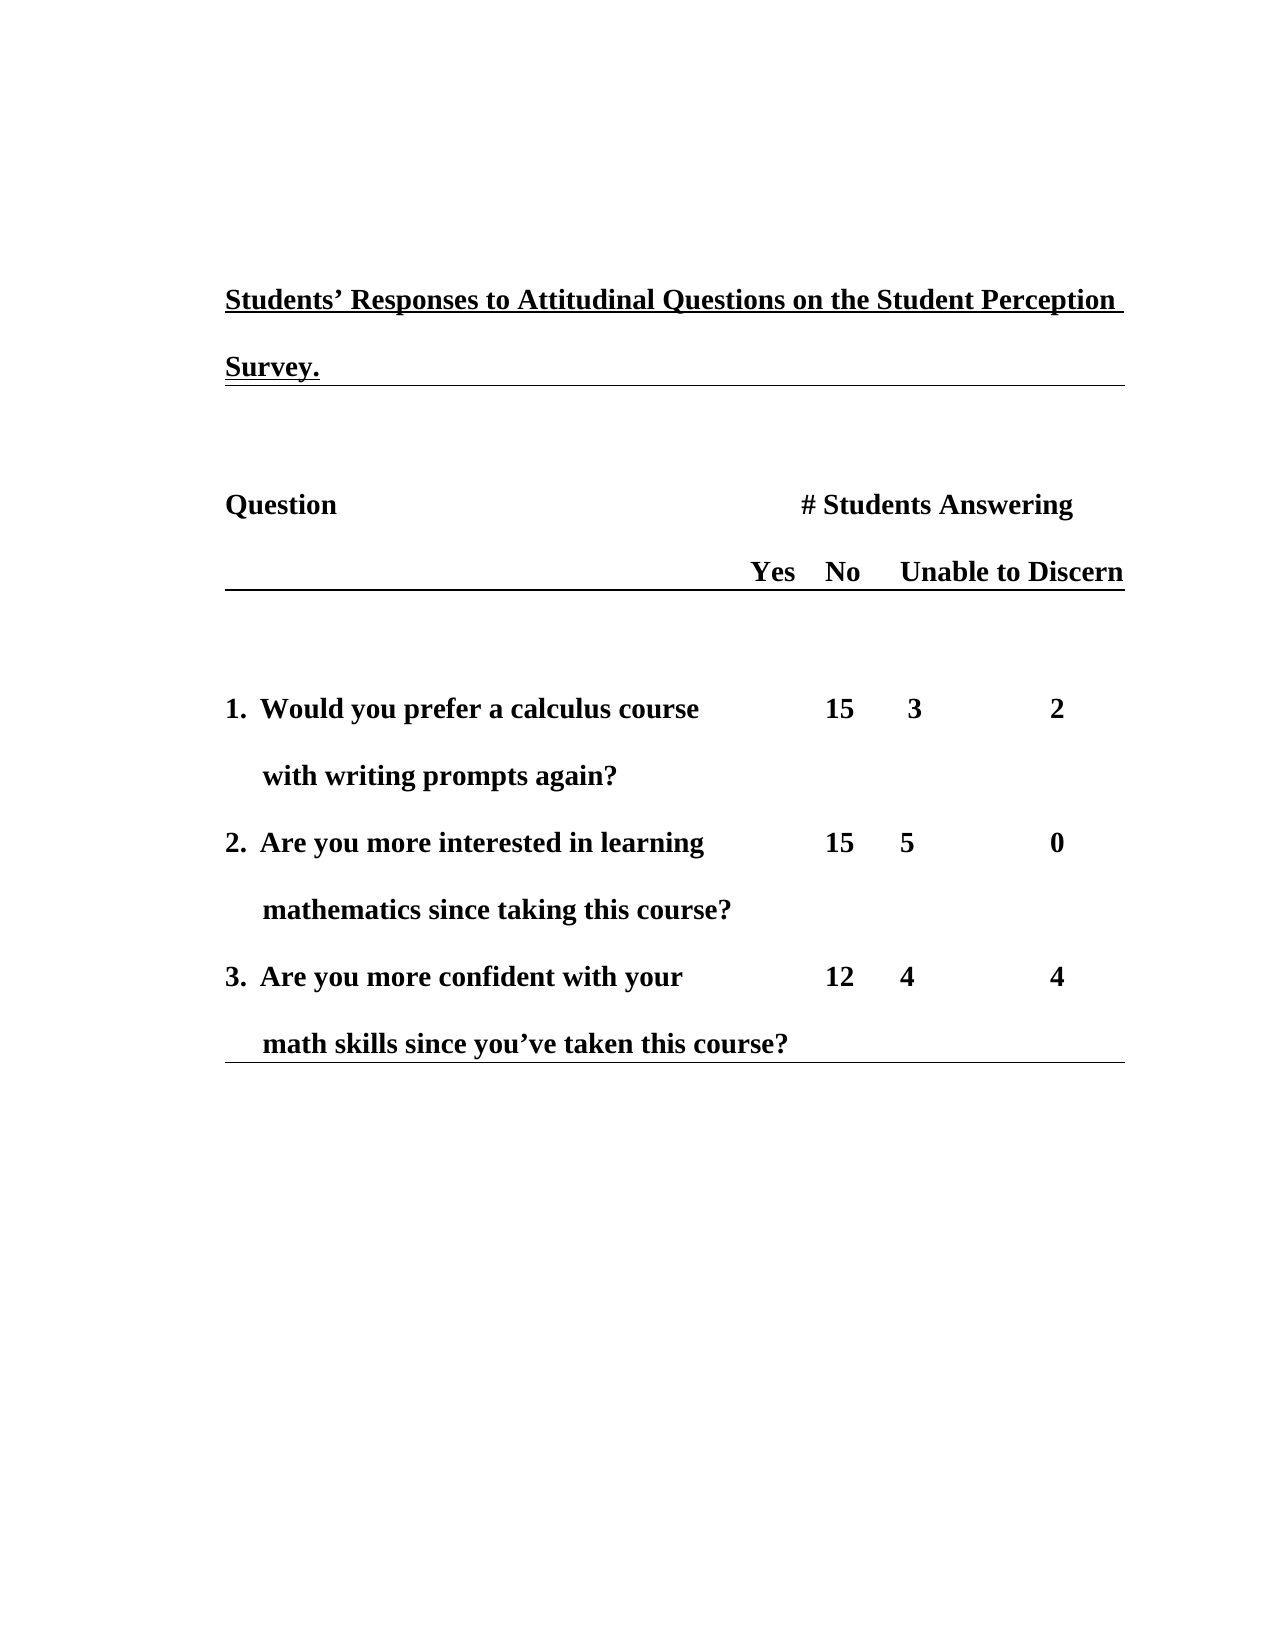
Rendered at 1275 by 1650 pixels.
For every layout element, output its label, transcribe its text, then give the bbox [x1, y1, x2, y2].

text Students’ Responses to Attitudinal Questions on the Student Perception Survey. [225, 282, 1125, 385]
list Are you more confident with your 12 4 4 math skills since you’ve taken this course? [225, 959, 1125, 1062]
subtitle Question # Students Answering [225, 487, 1125, 520]
list Are you more interested in learning 15 5 0 mathematics since taking this course? [225, 825, 1125, 926]
text Yes No Unable to Discern [225, 554, 1125, 589]
list Would you prefer a calculus course 15 3 2 with writing prompts again? [225, 691, 1125, 792]
